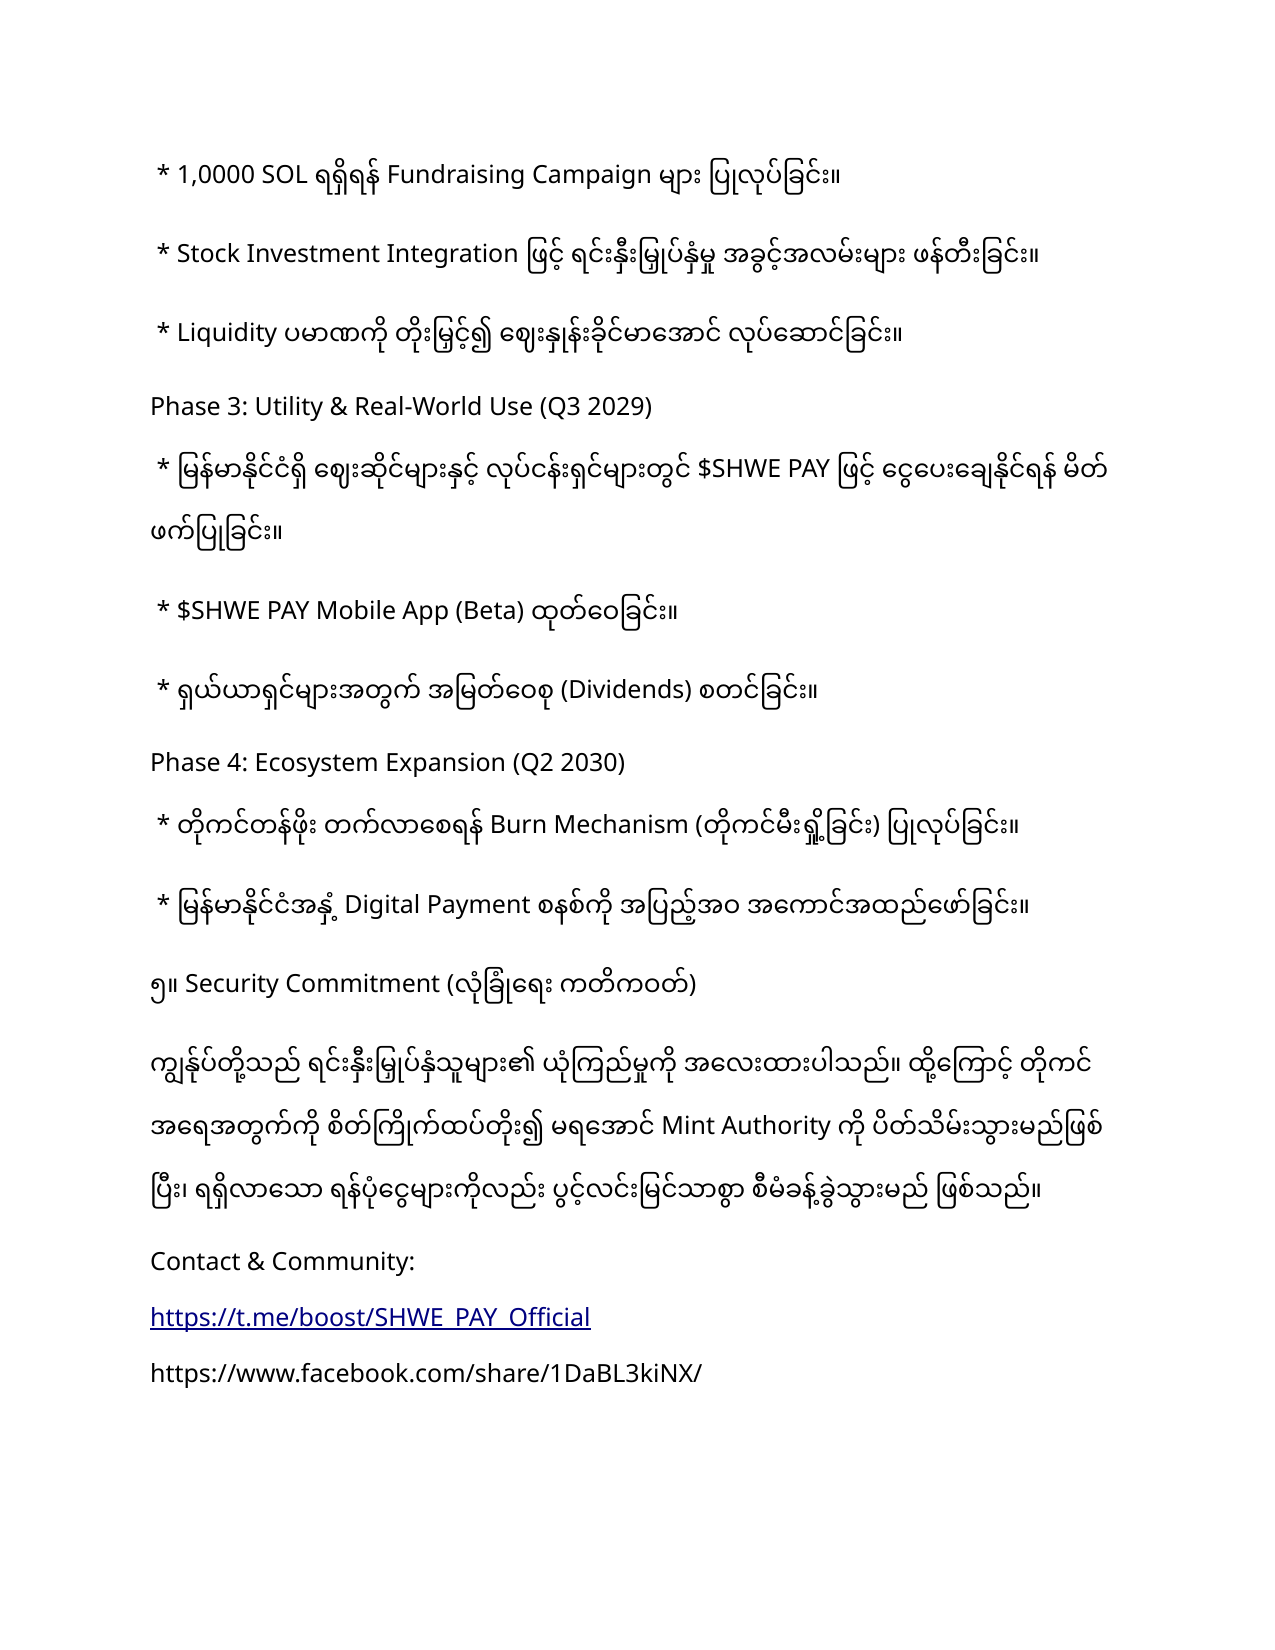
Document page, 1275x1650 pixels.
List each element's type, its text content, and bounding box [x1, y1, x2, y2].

text * မြန်မာနိုင်ငံရှိ ဈေးဆိုင်များနှင့် လုပ်ငန်းရှင်များတွင် $SHWE PAY ဖြင့် ငွေပေးချေနိုင်ရန် မိတ်ဖက်ပြုခြင်း။ [150, 444, 1125, 561]
text ၅။ Security Commitment (လုံခြုံရေး ကတိကဝတ်) [150, 959, 1125, 1014]
text Phase 4: Ecosystem Expansion (Q2 2030) [150, 745, 1125, 779]
text * $SHWE PAY Mobile App (Beta) ထုတ်ဝေခြင်း။ [150, 586, 1125, 641]
text * တိုကင်တန်ဖိုး တက်လာစေရန် Burn Mechanism (တိုကင်မီးရှို့ခြင်း) ပြုလုပ်ခြင်း။ [150, 801, 1125, 855]
text * 1,0000 SOL ရရှိရန် Fundraising Campaign များ ပြုလုပ်ခြင်း။ [150, 150, 1125, 204]
text https://t.me/boost/SHWE_PAY_Official [150, 1299, 1125, 1333]
text * မြန်မာနိုင်ငံအနှံ့ Digital Payment စနစ်ကို အပြည့်အဝ အကောင်အထည်ဖော်ခြင်း။ [150, 880, 1125, 934]
text * ရှယ်ယာရှင်များအတွက် အမြတ်ဝေစု (Dividends) စတင်ခြင်း။ [150, 665, 1125, 720]
text * Stock Investment Integration ဖြင့် ရင်းနှီးမြှုပ်နှံမှု အခွင့်အလမ်းများ ဖန်တီးခြင်း။ [150, 229, 1125, 284]
text Contact & Community: [150, 1243, 1125, 1278]
text Phase 3: Utility & Real-World Use (Q3 2029) [150, 388, 1125, 422]
text https://www.facebook.com/share/1DaBL3kiNX/ [150, 1355, 1125, 1389]
text * Liquidity ပမာဏကို တိုးမြှင့်၍ ဈေးနှုန်းခိုင်မာအောင် လုပ်ဆောင်ခြင်း။ [150, 309, 1125, 363]
text ကျွန်ုပ်တို့သည် ရင်းနှီးမြှုပ်နှံသူများ၏ ယုံကြည်မှုကို အလေးထားပါသည်။ ထို့ကြောင့် တိုကင်အရေအတွက်ကို စိတ်ကြိုက်ထပ်တိုး၍ မရအောင် Mint Authority ကို ပိတ်သိမ်းသွားမည်ဖြစ်ပြီး၊ ရရှိလာသော ရန်ပုံငွေများကိုလည်း ပွင့်လင်းမြင်သာစွာ စီမံခန့်ခွဲသွားမည် ဖြစ်သည်။ [150, 1039, 1125, 1219]
